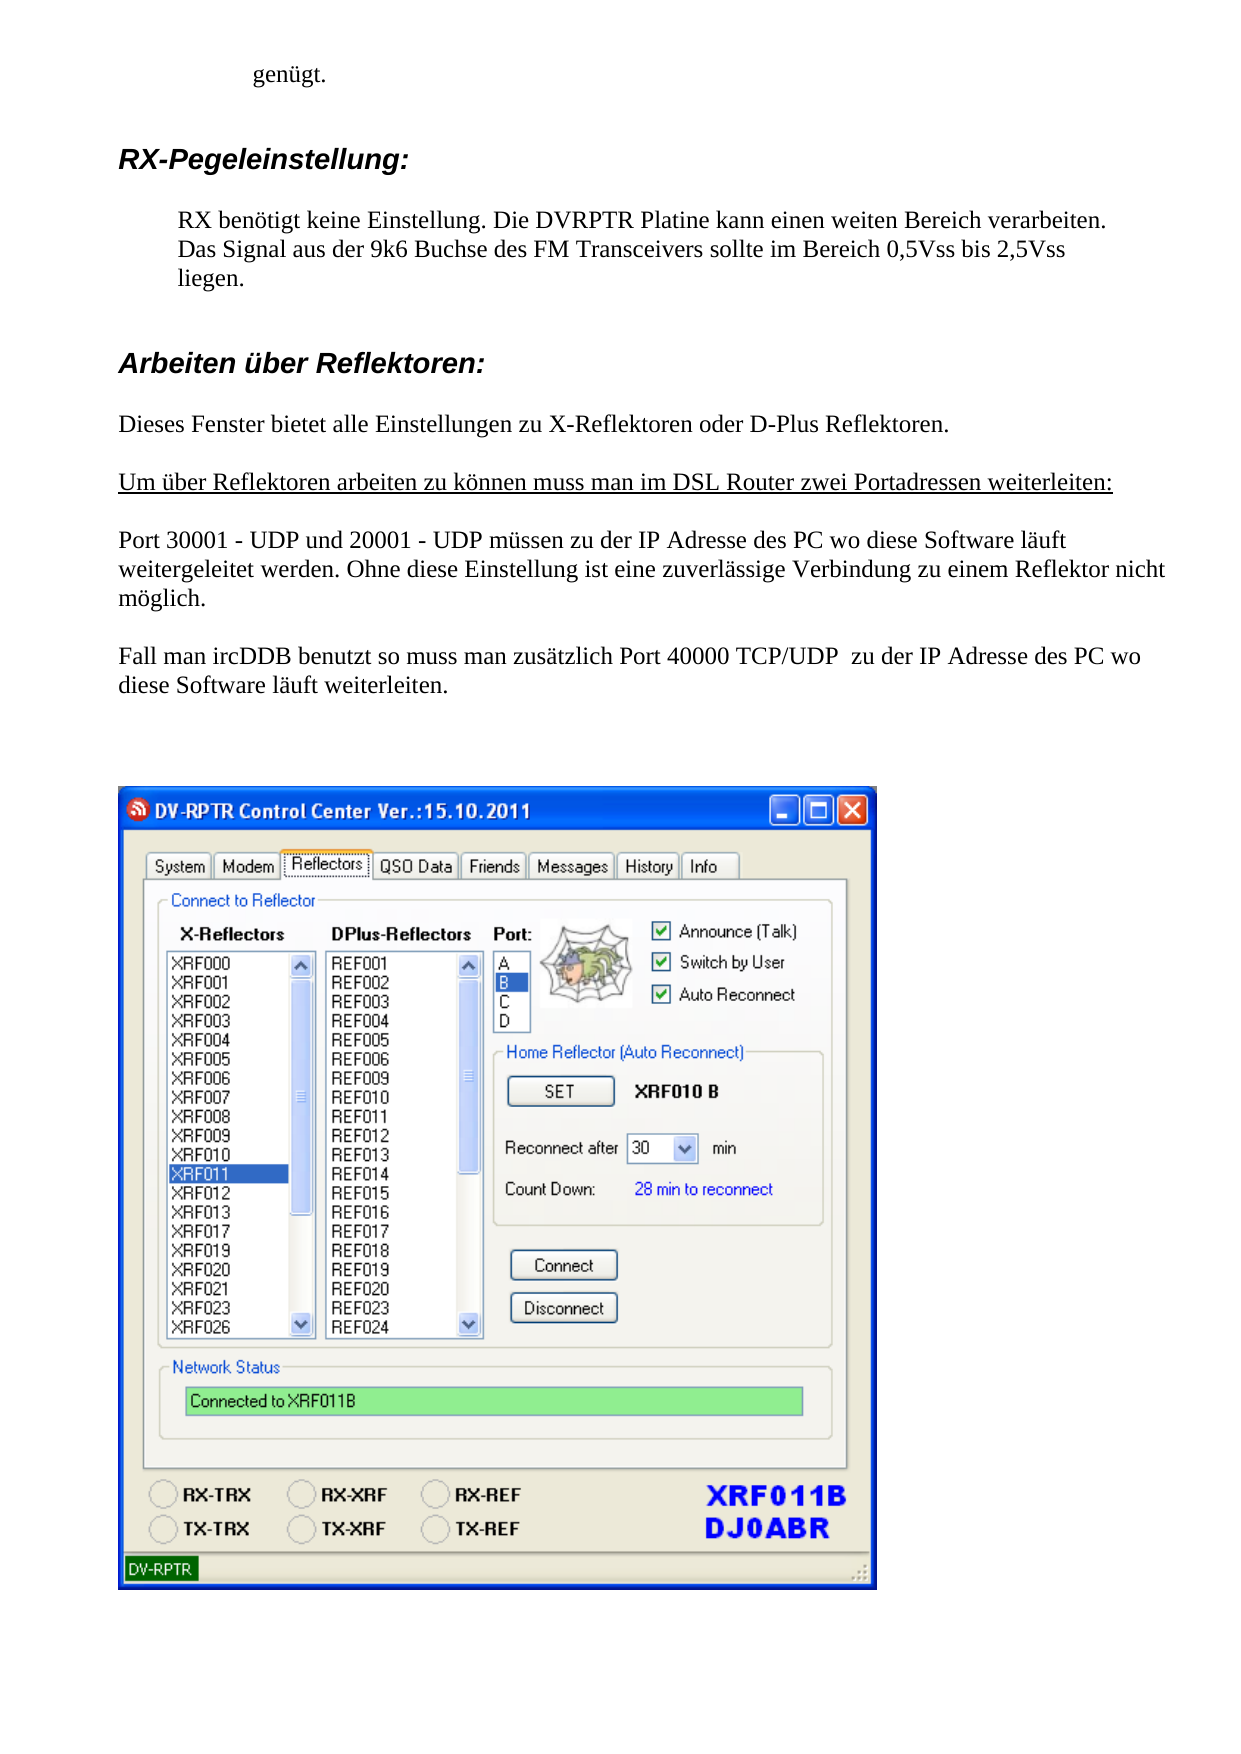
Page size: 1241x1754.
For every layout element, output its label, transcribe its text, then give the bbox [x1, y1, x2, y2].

picture [118, 786, 877, 1590]
text Um über Reflektoren arbeiten zu können muss man im DSL Router zwei Portadressen weiterleiten: [118, 467, 1181, 496]
subtitle Arbeiten über Reflektoren: [118, 346, 1181, 379]
text Dieses Fenster bietet alle Einstellungen zu X-Reflektoren oder D-Plus Reflektoren. [118, 409, 1181, 438]
subtitle RX-Pegeleinstellung: [118, 142, 1181, 176]
text Fall man ircDDB benutzt so muss man zusätzlich Port 40000 TCP/UDP zu der IP Adresse des PC wo diese Software läuft weiterleiten. [118, 641, 1181, 699]
text Port 30001 - UDP und 20001 - UDP müssen zu der IP Adresse des PC wo diese Software läuft weitergeleitet werden. Ohne diese Einstellung ist eine zuverlässige Verbindung zu einem Reflektor nicht möglich. [118, 526, 1181, 612]
text RX benötigt keine Einstellung. Die DVRPTR Platine kann einen weiten Bereich verarbeiten. Das Signal aus der 9k6 Buchse des FM Transceivers sollte im Bereich 0,5Vss bis 2,5Vss liegen. [177, 205, 1122, 292]
list genügt. [215, 59, 1181, 88]
